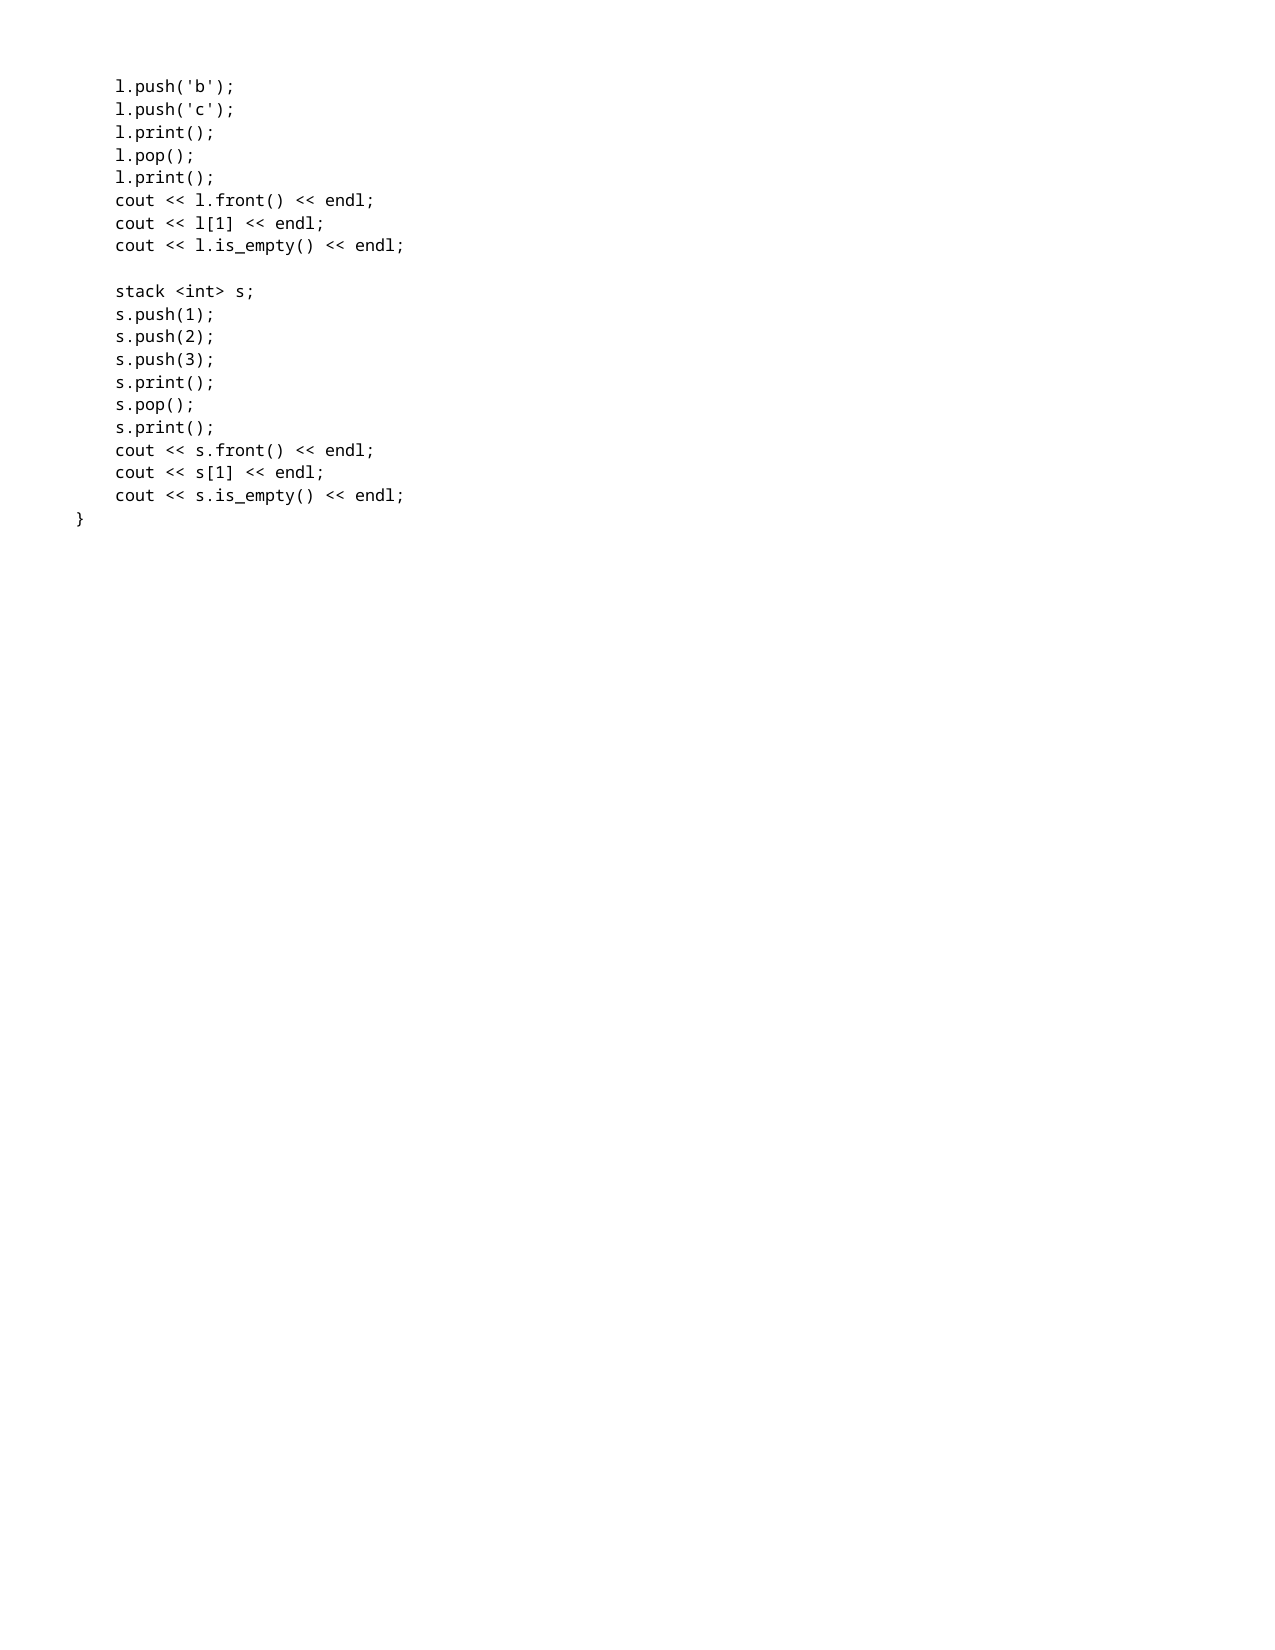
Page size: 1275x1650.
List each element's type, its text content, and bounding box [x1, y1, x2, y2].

text s.push(1); [75, 302, 1200, 325]
text s.print(); [75, 416, 1200, 438]
text l.push('b'); [75, 75, 1200, 98]
text cout << s.front() << endl; [75, 438, 1200, 461]
text s.push(2); [75, 325, 1200, 347]
text } [75, 506, 1200, 529]
text cout << l[1] << endl; [75, 211, 1200, 234]
text cout << s.is_empty() << endl; [75, 484, 1200, 506]
text cout << l.is_empty() << endl; [75, 234, 1200, 257]
text l.pop(); [75, 143, 1200, 166]
text stack <int> s; [75, 279, 1200, 302]
text cout << l.front() << endl; [75, 188, 1200, 211]
text s.pop(); [75, 393, 1200, 416]
text cout << s[1] << endl; [75, 461, 1200, 484]
text l.print(); [75, 120, 1200, 143]
text s.print(); [75, 370, 1200, 393]
text s.push(3); [75, 347, 1200, 370]
text l.print(); [75, 166, 1200, 188]
text l.push('c'); [75, 98, 1200, 120]
